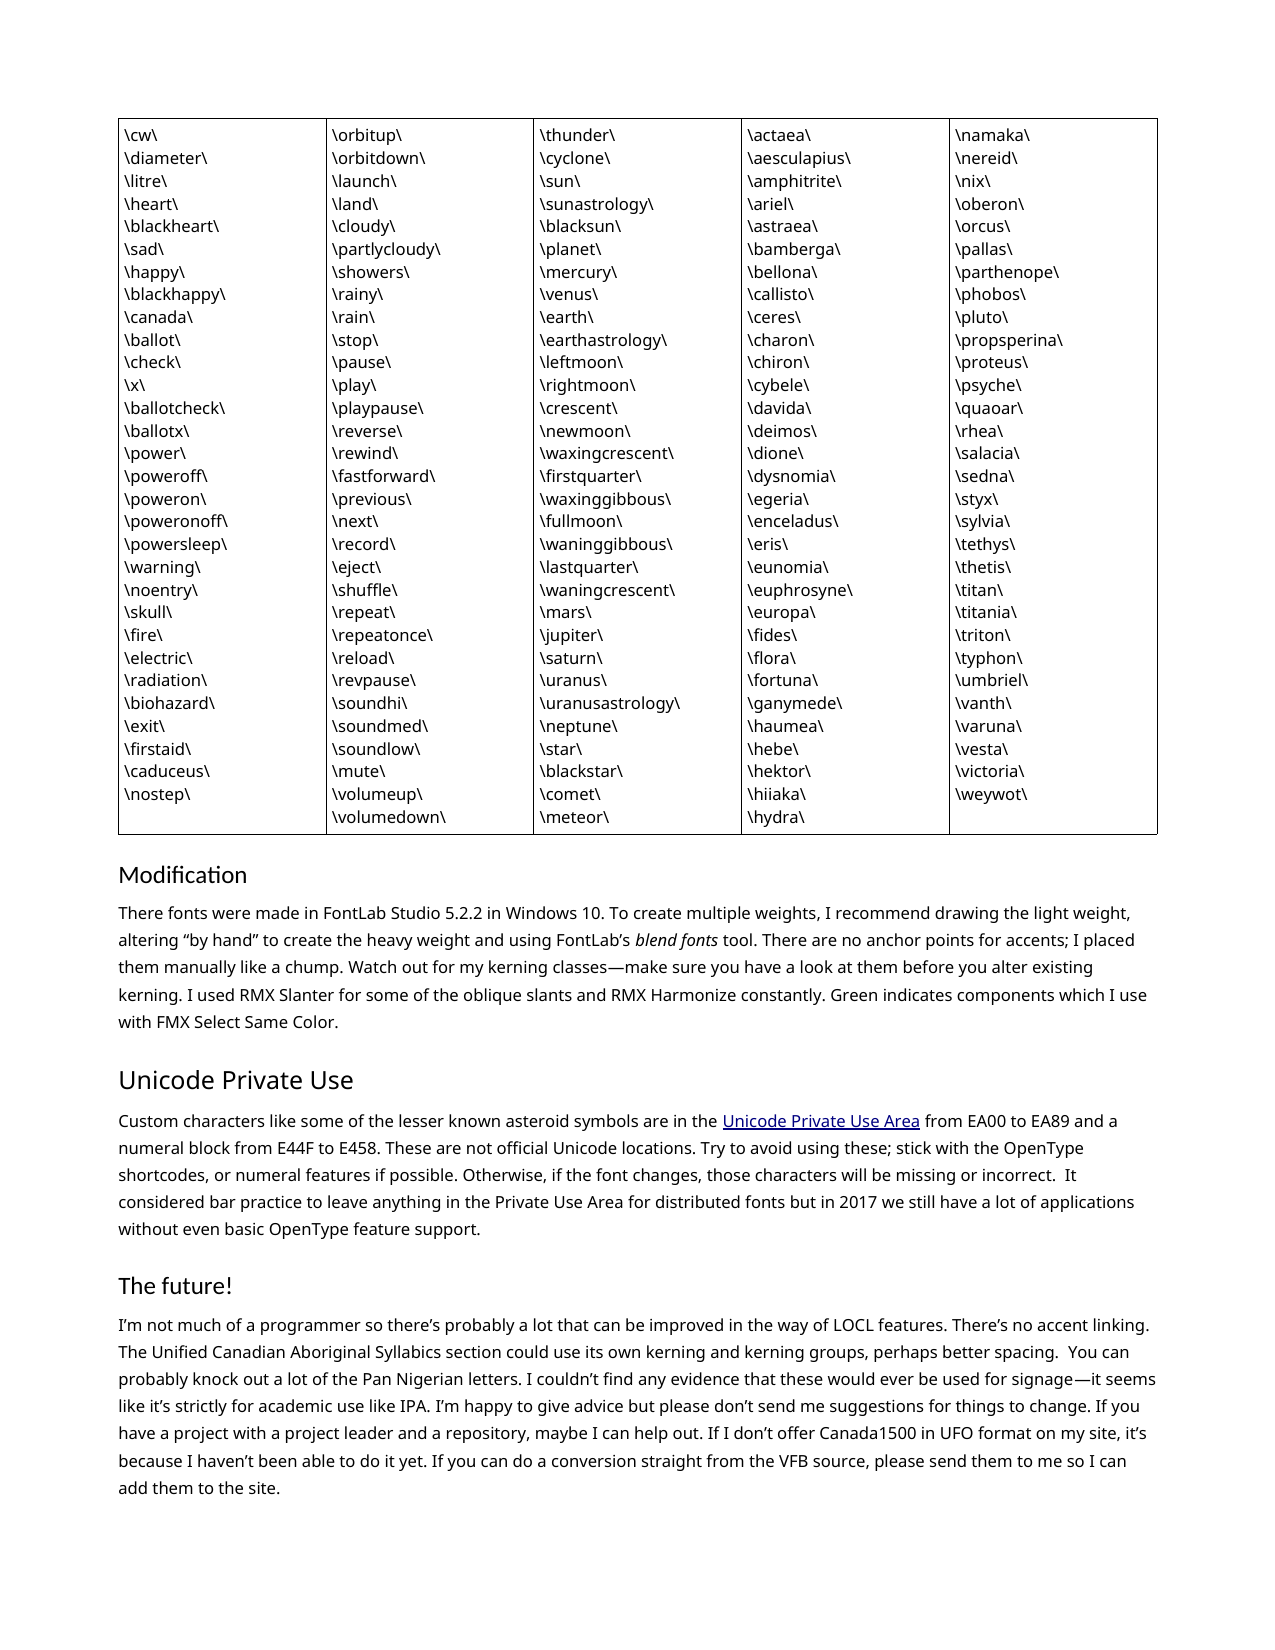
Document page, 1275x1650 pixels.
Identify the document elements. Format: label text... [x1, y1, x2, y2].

table_header \cw\ \diameter\ \litre\ \heart\ \blackheart\ \sad\ \happy\ \blackhappy\ \canada\ \ballot\ \check\ \x\ \ballotcheck\ \ballotx\ \power\ \poweroff\ \poweron\ \poweronoff\ \powersleep\ \warning\ \noentry\ \skull\ \fire\ \electric\ \radiation\ \biohazard\ \exit\ \firstaid\ \caduceus\ \nostep\ [119, 119, 326, 834]
text Custom characters like some of the lesser known asteroid symbols are in the Unicode Private Use Area from EA00 to EA89 and a numeral block from E44F to E458. These are not official Unicode locations. Try to avoid using these; stick with the OpenType shortcodes, or numeral features if possible. Otherwise, if the font changes, those characters will be missing or incorrect. It considered bar practice to leave anything in the Private Use Area for distributed fonts but in 2017 we still have a lot of applications without even basic OpenType feature support. [118, 1109, 1157, 1241]
table_header \orbitup\ \orbitdown\ \launch\ \land\ \cloudy\ \partlycloudy\ \showers\ \rainy\ \rain\ \stop\ \pause\ \play\ \playpause\ \reverse\ \rewind\ \fastforward\ \previous\ \next\ \record\ \eject\ \shuffle\ \repeat\ \repeatonce\ \reload\ \revpause\ \soundhi\ \soundmed\ \soundlow\ \mute\ \volumeup\ \volumedown\ [327, 119, 533, 834]
subtitle The future! [118, 1270, 1157, 1301]
table_header \thunder\ \cyclone\ \sun\ \sunastrology\ \blacksun\ \planet\ \mercury\ \venus\ \earth\ \earthastrology\ \leftmoon\ \rightmoon\ \crescent\ \newmoon\ \waxingcrescent\ \firstquarter\ \waxinggibbous\ \fullmoon\ \waninggibbous\ \lastquarter\ \waningcrescent\ \mars\ \jupiter\ \saturn\ \uranus\ \uranusastrology\ \neptune\ \star\ \blackstar\ \comet\ \meteor\ [534, 119, 741, 834]
text I’m not much of a programmer so there’s probably a lot that can be improved in the way of LOCL features. There’s no accent linking. The Unified Canadian Aboriginal Syllabics section could use its own kerning and kerning groups, perhaps better spacing. You can probably knock out a lot of the Pan Nigerian letters. I couldn’t find any evidence that these would ever be used for signage—it seems like it’s strictly for academic use like IPA. I’m happy to give advice but please don’t send me suggestions for things to change. If you have a project with a project leader and a repository, maybe I can help out. If I don’t offer Canada1500 in UFO format on my site, it’s because I haven’t been able to do it yet. If you can do a conversion straight from the VFB source, please send them to me so I can add them to the site. [118, 1313, 1157, 1499]
subtitle Modification [118, 859, 1157, 889]
text There fonts were made in FontLab Studio 5.2.2 in Windows 10. To create multiple weights, I recommend drawing the light weight, altering “by hand” to create the heavy weight and using FontLab’s blend fonts tool. There are no anchor points for accents; I placed them manually like a chump. Watch out for my kerning classes—make sure you have a look at them before you alter existing kerning. I used RMX Slanter for some of the oblique slants and RMX Harmonize constantly. Green indicates components which I use with FMX Select Same Color. [118, 902, 1157, 1033]
table_header \actaea\ \aesculapius\ \amphitrite\ \ariel\ \astraea\ \bamberga\ \bellona\ \callisto\ \ceres\ \charon\ \chiron\ \cybele\ \davida\ \deimos\ \dione\ \dysnomia\ \egeria\ \enceladus\ \eris\ \eunomia\ \euphrosyne\ \europa\ \fides\ \flora\ \fortuna\ \ganymede\ \haumea\ \hebe\ \hektor\ \hiiaka\ \hydra\ [742, 119, 949, 834]
subtitle Unicode Private Use [118, 1063, 1157, 1097]
table_header \namaka\ \nereid\ \nix\ \oberon\ \orcus\ \pallas\ \parthenope\ \phobos\ \pluto\ \propsperina\ \proteus\ \psyche\ \quaoar\ \rhea\ \salacia\ \sedna\ \styx\ \sylvia\ \tethys\ \thetis\ \titan\ \titania\ \triton\ \typhon\ \umbriel\ \vanth\ \varuna\ \vesta\ \victoria\ \weywot\ [950, 119, 1157, 834]
